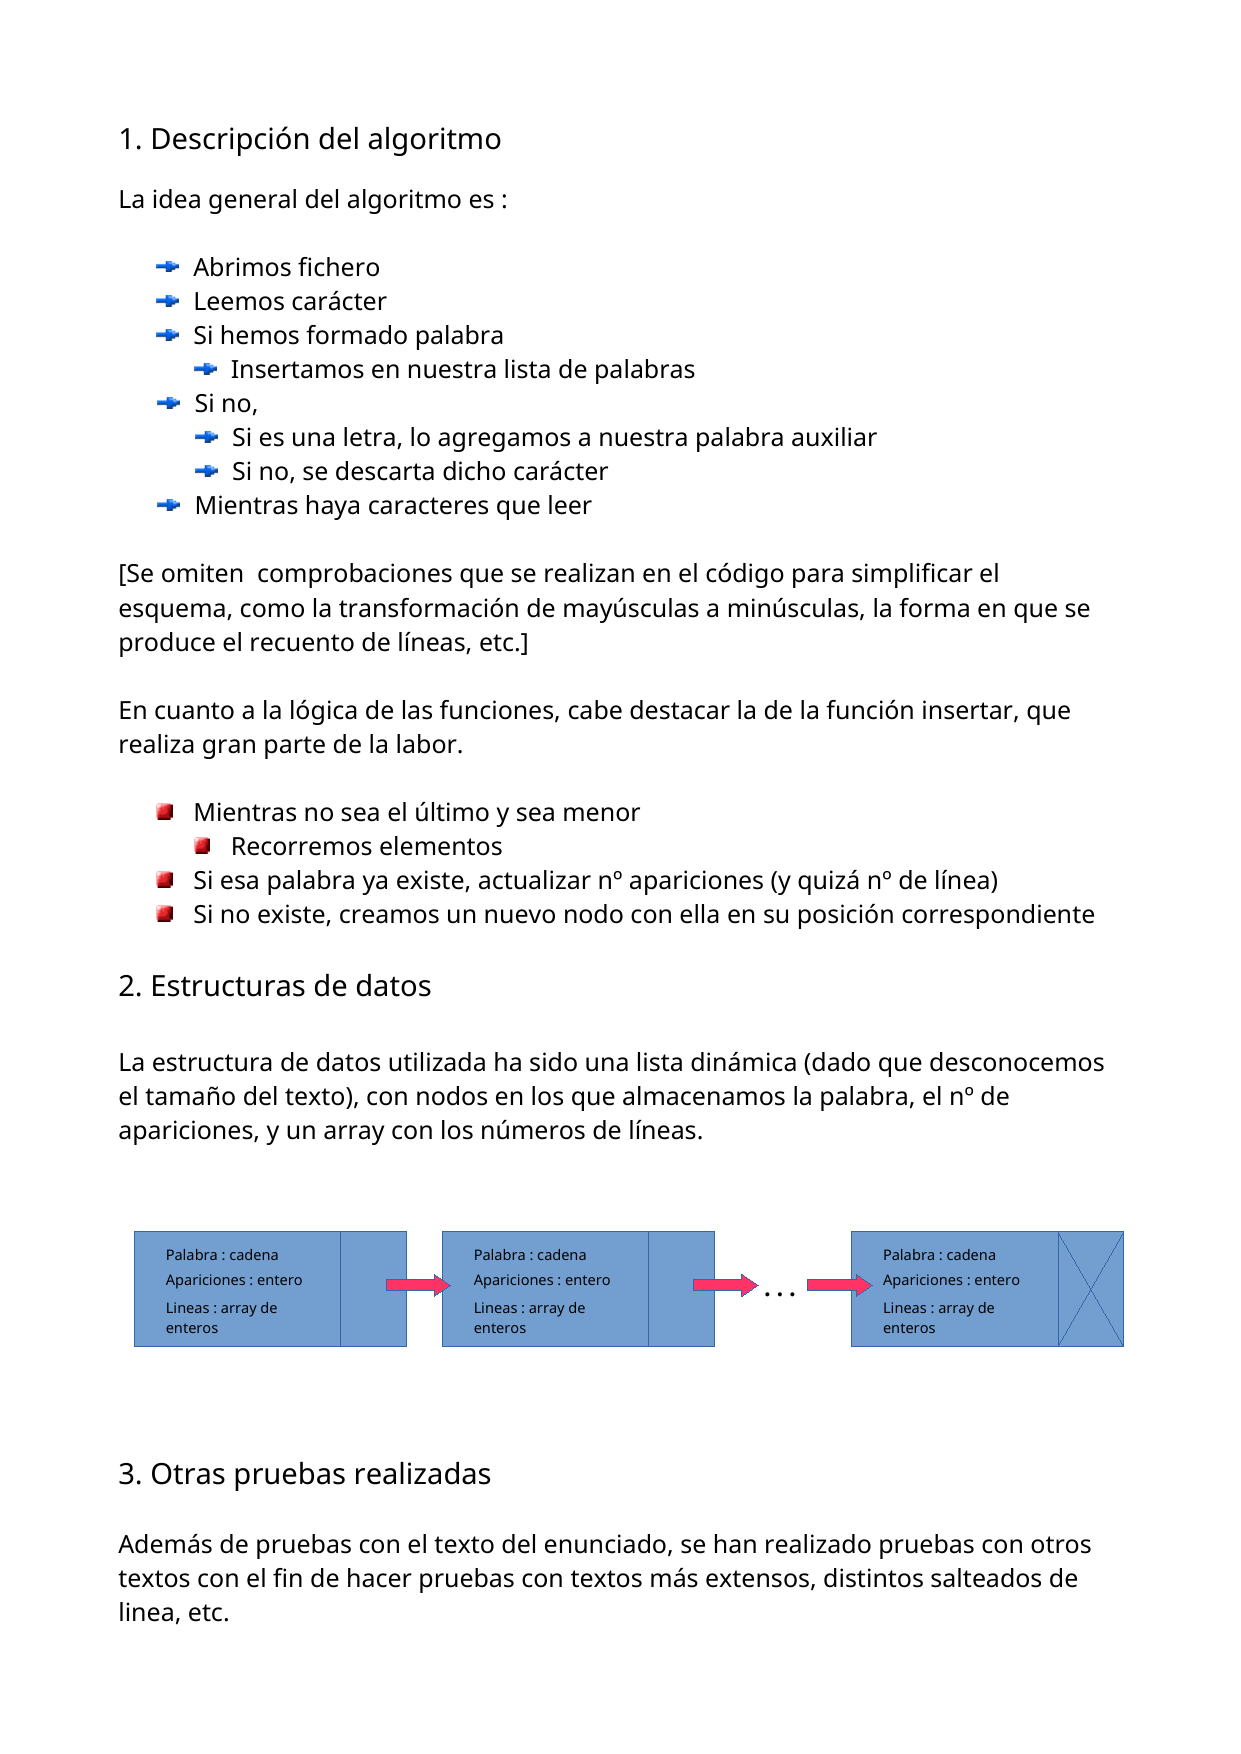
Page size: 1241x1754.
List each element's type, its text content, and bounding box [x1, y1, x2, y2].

picture [156, 261, 179, 272]
text 1. Descripción del algoritmo [118, 118, 1122, 158]
list Mientras no sea el último y sea menor [156, 794, 1122, 829]
list Si es una letra, lo agregamos a nuestra palabra auxiliar [194, 420, 1122, 454]
picture [195, 465, 218, 477]
list Recorremos elementos [193, 829, 1122, 863]
list Leemos carácter [156, 284, 1122, 318]
list Abrimos fichero [156, 249, 1122, 284]
picture [157, 499, 180, 511]
list Si esa palabra ya existe, actualizar nº apariciones (y quizá nº de línea) [156, 863, 1122, 897]
list Mientras haya caracteres que leer [157, 488, 1122, 522]
picture [195, 431, 218, 443]
list Insertamos en nuestra lista de palabras [193, 352, 1122, 386]
picture [156, 905, 173, 922]
picture [194, 363, 217, 375]
list Si no, [157, 386, 1122, 420]
picture [156, 329, 179, 341]
picture [194, 837, 210, 854]
text En cuanto a la lógica de las funciones, cabe destacar la de la función insertar, que realiza gran parte de la labor. [118, 692, 1122, 761]
picture [156, 803, 173, 820]
text 3. Otras pruebas realizadas [118, 1453, 1122, 1493]
list Si no existe, creamos un nuevo nodo con ella en su posición correspondiente [156, 897, 1122, 931]
list Si no, se descarta dicho carácter [194, 454, 1122, 488]
picture [157, 397, 180, 409]
picture [156, 295, 179, 307]
picture [156, 871, 173, 888]
text [Se omiten comprobaciones que se realizan en el código para simplificar el esquema, como la transformación de mayúsculas a minúsculas, la forma en que se produce el recuento de líneas, etc.] [118, 556, 1122, 658]
list Si hemos formado palabra [156, 318, 1122, 352]
text La estructura de datos utilizada ha sido una lista dinámica (dado que desconocemos el tamaño del texto), con nodos en los que almacenamos la palabra, el nº de apariciones, y un array con los números de líneas. [118, 1044, 1122, 1146]
text La idea general del algoritmo es : [118, 181, 1122, 216]
text Además de pruebas con el texto del enunciado, se han realizado pruebas con otros textos con el fin de hacer pruebas con textos más extensos, distintos salteados de linea, etc. [118, 1527, 1122, 1629]
text 2. Estructuras de datos [118, 965, 1122, 1004]
